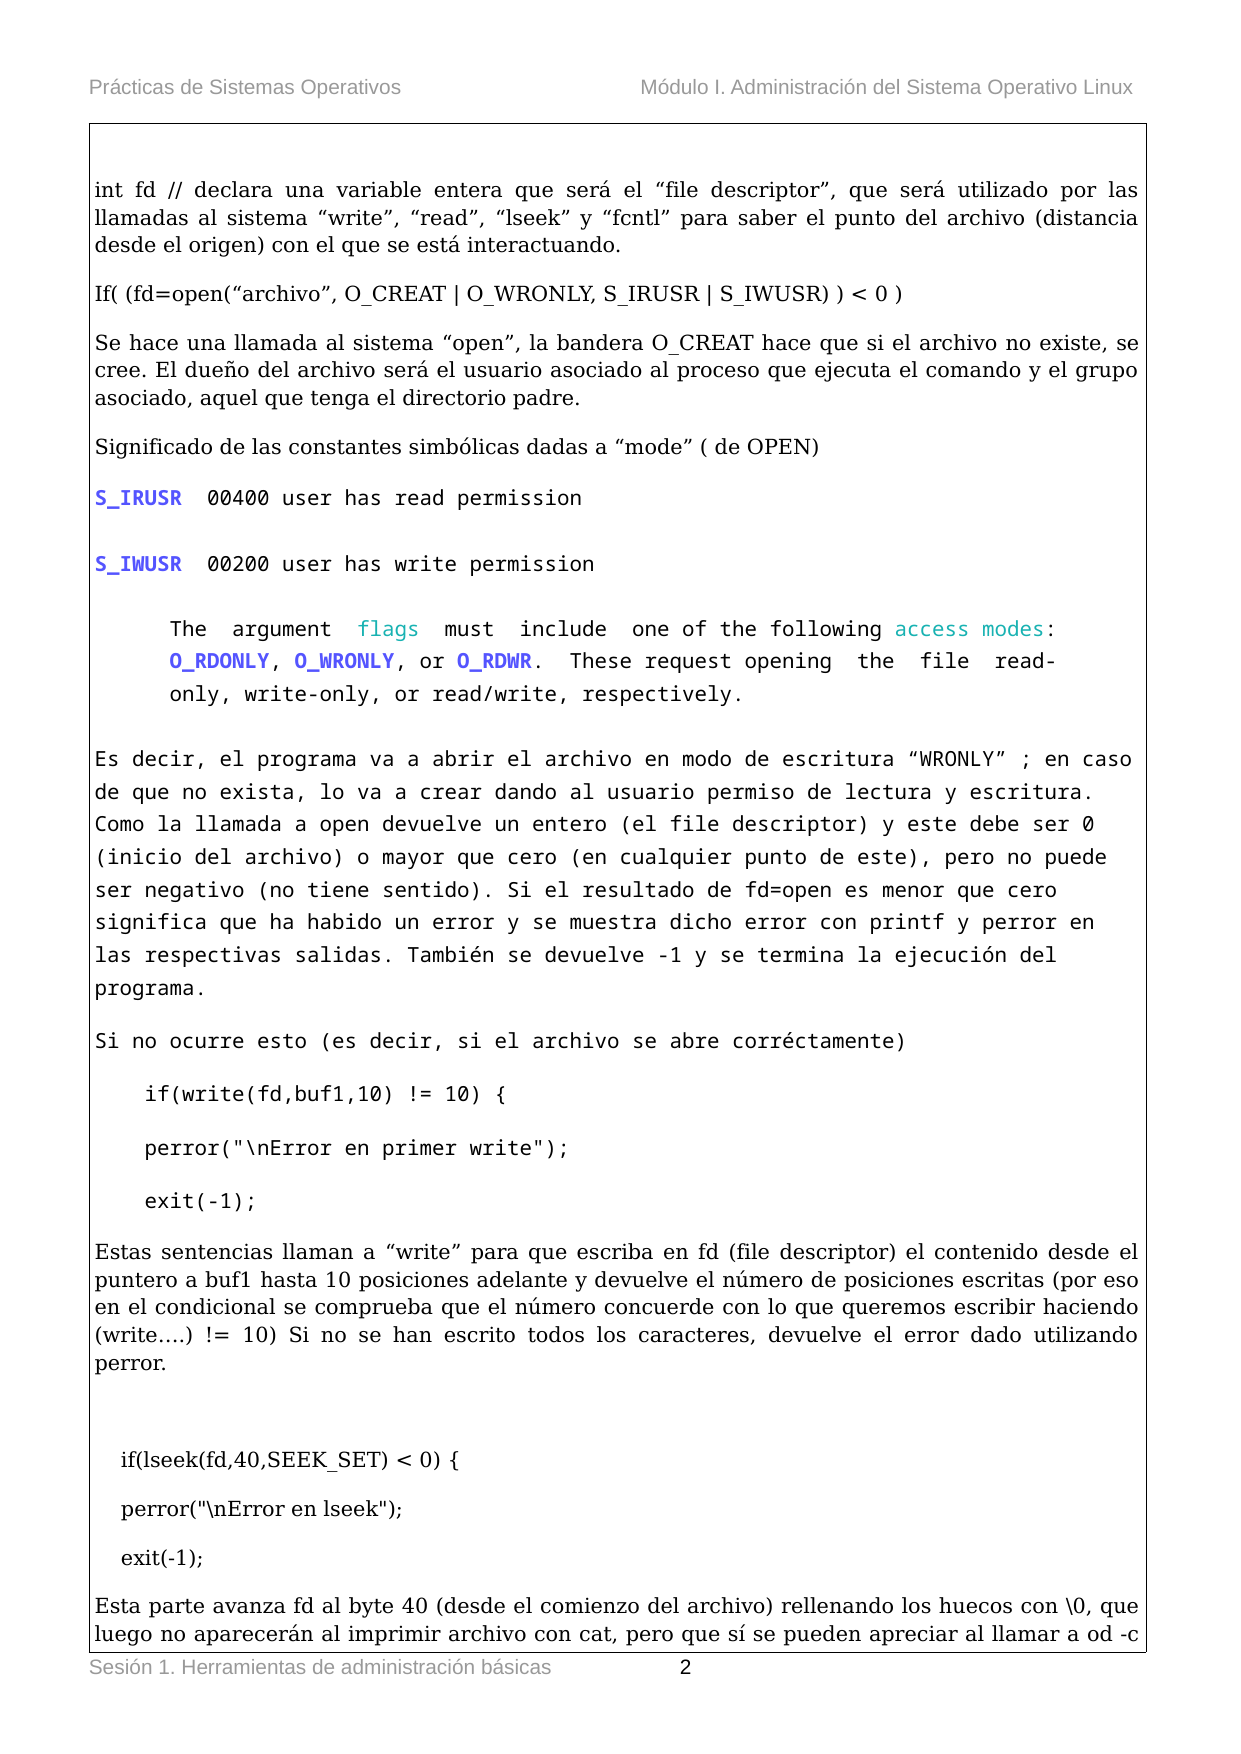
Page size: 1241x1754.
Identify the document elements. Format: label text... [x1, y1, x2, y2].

table_header int fd // declara una variable entera que será el “file descriptor”, que será utilizado por las llamadas al sistema “write”, “read”, “lseek” y “fcntl” para saber el punto del archivo (distancia desde el origen) con el que se está interactuando. If( (fd=open(“archivo”, O_CREAT | O_WRONLY, S_IRUSR | S_IWUSR) ) < 0 ) Se hace una llamada al sistema “open”, la bandera O_CREAT hace que si el archivo no existe, se cree. El dueño del archivo será el usuario asociado al proceso que ejecuta el comando y el grupo asociado, aquel que tenga el directorio padre. Significado de las constantes simbólicas dadas a “mode” ( de OPEN) S_IRUSR 00400 user has read permission S_IWUSR 00200 user has write permission The argument flags must include one of the following access modes: O_RDONLY, O_WRONLY, or O_RDWR. These request opening the file read- only, write-only, or read/write, respectively. Es decir, el programa va a abrir el archivo en modo de escritura “WRONLY” ; en caso de que no exista, lo va a crear dando al usuario permiso de lectura y escritura. Como la llamada a open devuelve un entero (el file descriptor) y este debe ser 0 (inicio del archivo) o mayor que cero (en cualquier punto de este), pero no puede ser negativo (no tiene sentido). Si el resultado de fd=open es menor que cero significa que ha habido un error y se muestra dicho error con printf y perror en las respectivas salidas. También se devuelve -1 y se termina la ejecución del programa. Si no ocurre esto (es decir, si el archivo se abre corréctamente) if(write(fd,buf1,10) != 10) { perror("\nError en primer write"); exit(-1); Estas sentencias llaman a “write” para que escriba en fd (file descriptor) el contenido desde el puntero a buf1 hasta 10 posiciones adelante y devuelve el número de posiciones escritas (por eso en el condicional se comprueba que el número concuerde con lo que queremos escribir haciendo (write….) != 10) Si no se han escrito todos los caracteres, devuelve el error dado utilizando perror. if(lseek(fd,40,SEEK_SET) < 0) { perror("\nError en lseek"); exit(-1); Esta parte avanza fd al byte 40 (desde el comienzo del archivo) rellenando los huecos con \0, que luego no aparecerán al imprimir archivo con cat, pero que sí se pueden apreciar al llamar a od -c [90, 124, 1146, 1652]
